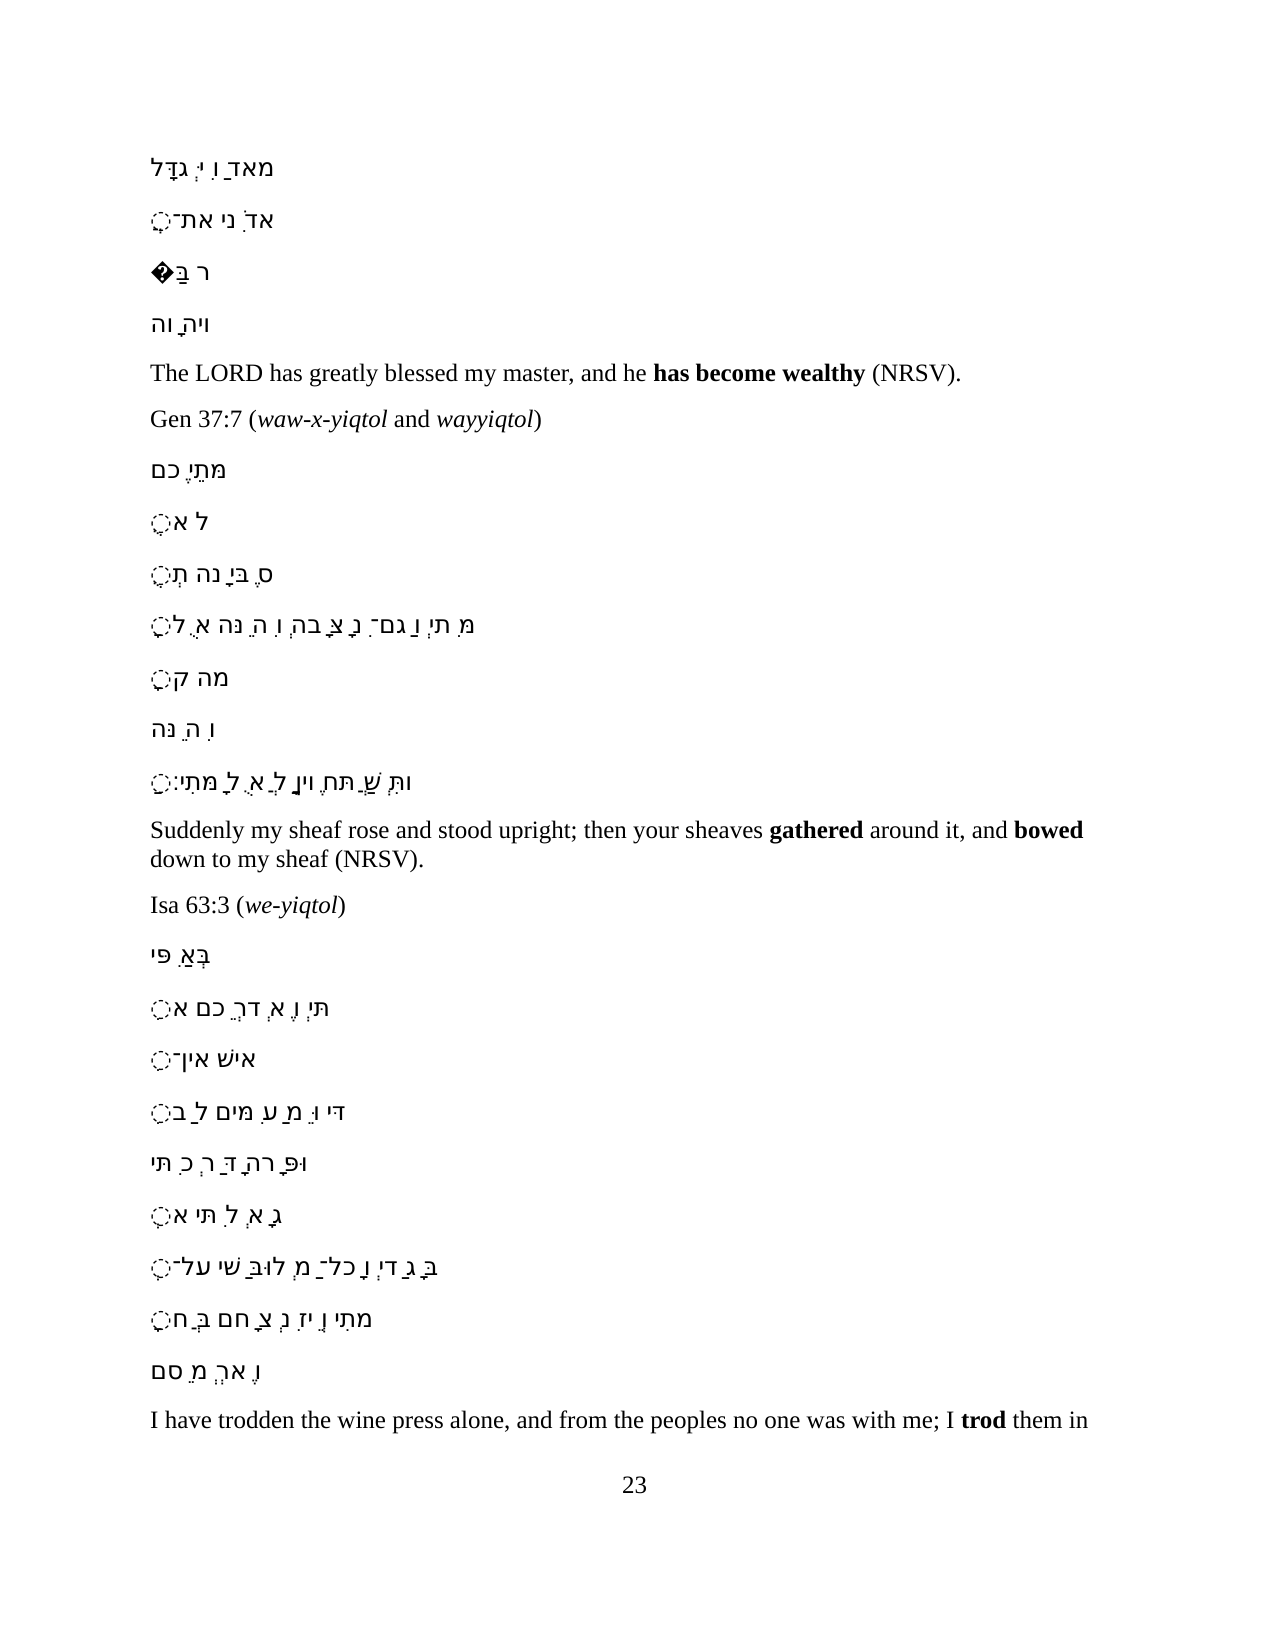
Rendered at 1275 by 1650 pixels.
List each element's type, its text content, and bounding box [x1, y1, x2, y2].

text מּתֵי ֶכם [150, 451, 1125, 485]
text ִאישׁ אין־ [150, 1041, 1125, 1075]
text The LORD has greatly blessed my master, and he has become wealthy (NRSV). [150, 358, 1125, 387]
text ָמּ ִתי ְו ַגם־ ִנ ָצּ ָבה ְו ִה ֵנּה א ֻל [150, 607, 1125, 641]
text Isa 63:3 (we-yiqtol) [150, 891, 1125, 919]
text ַותִּ ְשַׁ ֲתּח ֶויןָ ַל ֲא ֻל ָמּתִי׃ [150, 763, 1125, 797]
text ָמתִי וְ ֵיז ִנ ְצ ָחם בּ ֲח [150, 1301, 1125, 1335]
text ֻל א [150, 503, 1125, 537]
text ִדּי וּ ֵמ ַﬠ ִמּים ל ַב [150, 1093, 1125, 1127]
text וּפּ ָרה ָדּ ַר ְכ ִתּי [150, 1145, 1125, 1179]
text מאד ַו ִיּ ְגדָּל [150, 150, 1125, 184]
text ֻס ֶבּי ָנה תְ [150, 555, 1125, 589]
text Suddenly my sheaf rose and stood upright; then your sheaves gathered around it, and bowed down to my sheaf (NRSV). [150, 815, 1125, 873]
text ָמה ק [150, 659, 1125, 693]
text ִתּי ְו ֶא ְדרְ ֵכם א [150, 989, 1125, 1023]
text ו ֶארְ ְמ ֵסם [150, 1353, 1125, 1387]
text ֲאדֹ ִני את־ [150, 202, 1125, 236]
text ְבּ ָג ַדי ְו ָכל־ ַמ ְלוּבּ ַשׁי ﬠל־ [150, 1249, 1125, 1283]
text I have trodden the wine press alone, and from the peoples no one was with me; I trod them in [150, 1405, 1125, 1434]
text ויה ָוה [150, 306, 1125, 340]
text ו ִה ֵנּה [150, 711, 1125, 745]
text ְג ָא ְל ִתּי א [150, 1197, 1125, 1231]
text בְּאַ ִפּי [150, 937, 1125, 971]
text �ַר בּ [150, 254, 1125, 288]
text Gen 37:7 (waw-x-yiqtol and wayyiqtol) [150, 404, 1125, 433]
